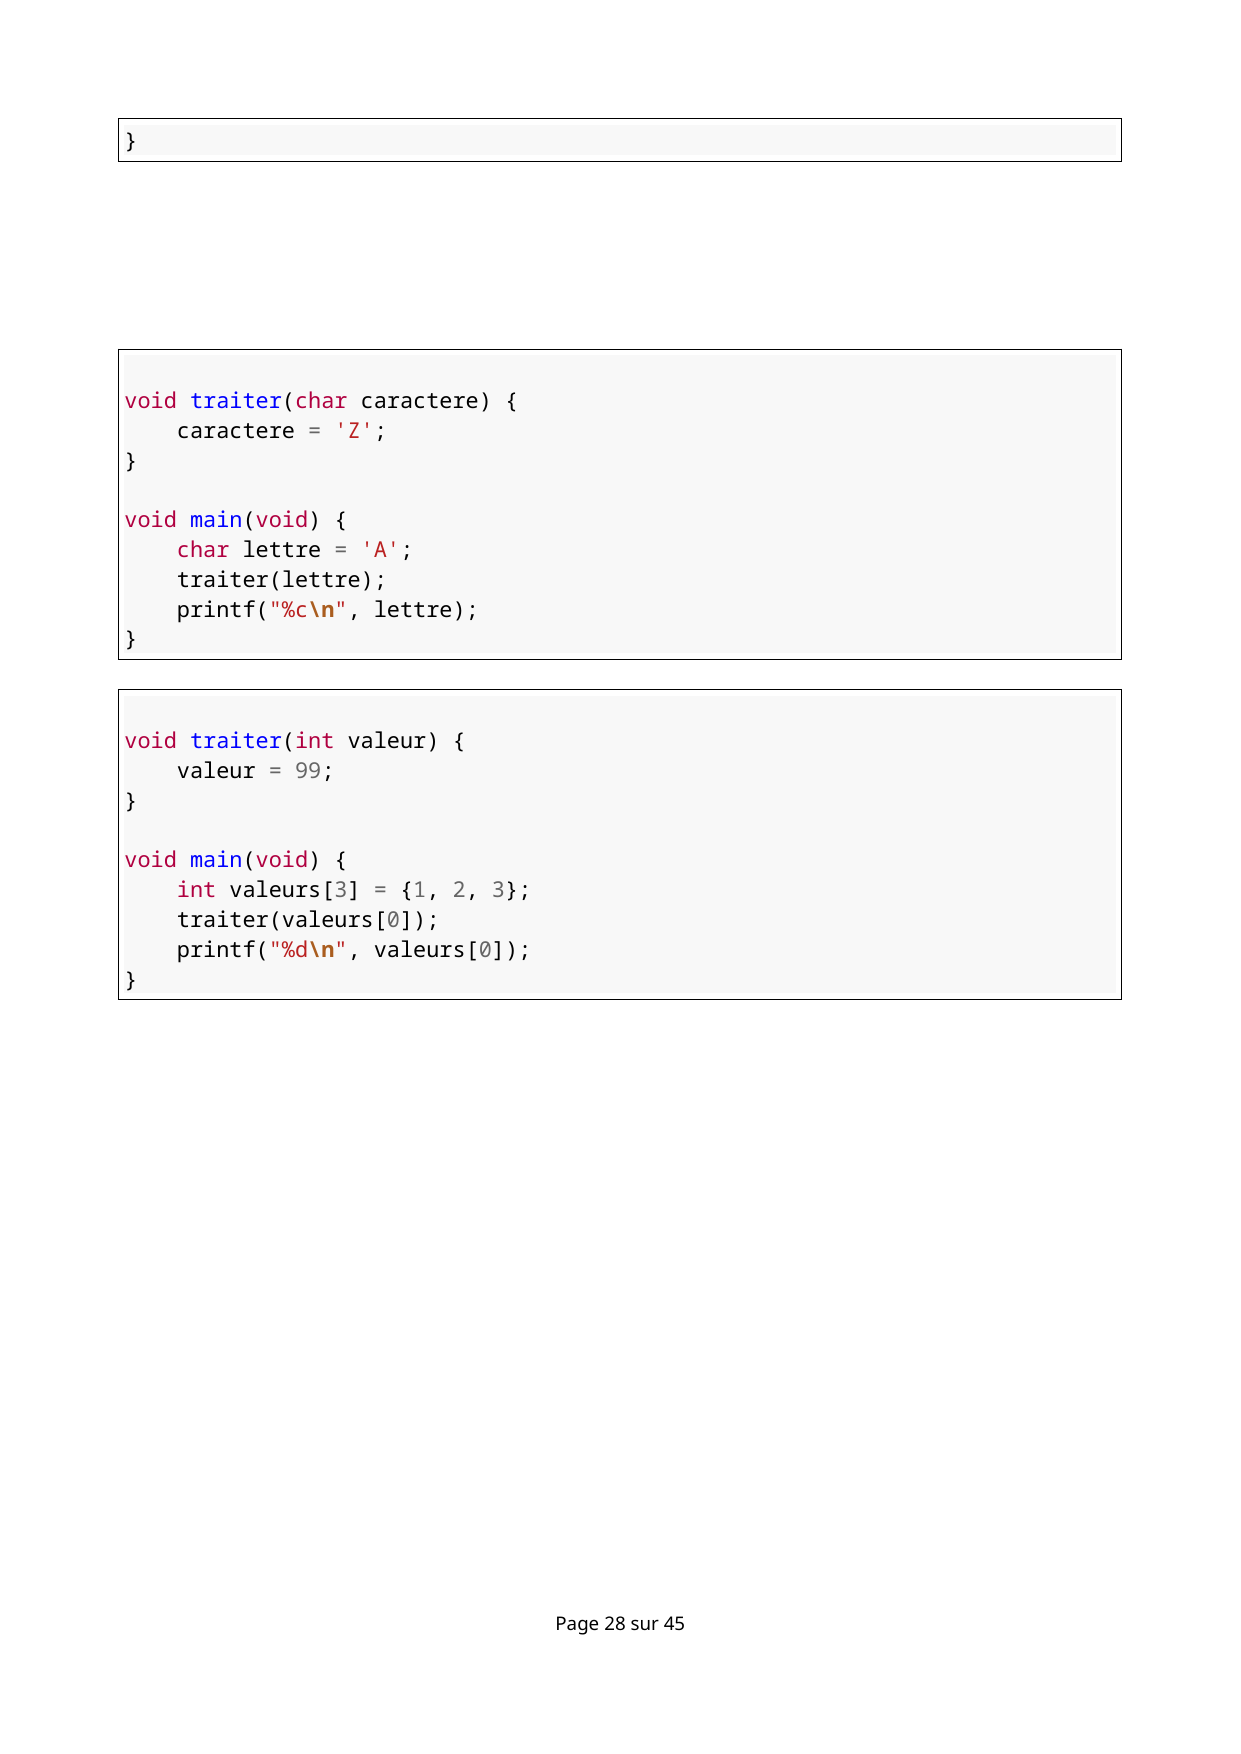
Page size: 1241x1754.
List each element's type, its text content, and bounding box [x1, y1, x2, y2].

table_header void traiter(int valeur) { valeur = 99; } void main(void) { int valeurs[3] = {1, 2, 3}; traiter(valeurs[0]); printf("%d\n", valeurs[0]); } [119, 690, 1121, 999]
table_header void traiter(char caractere) { caractere = 'Z'; } void main(void) { char lettre = 'A'; traiter(lettre); printf("%c\n", lettre); } [119, 350, 1121, 659]
table_header } [119, 119, 1121, 161]
